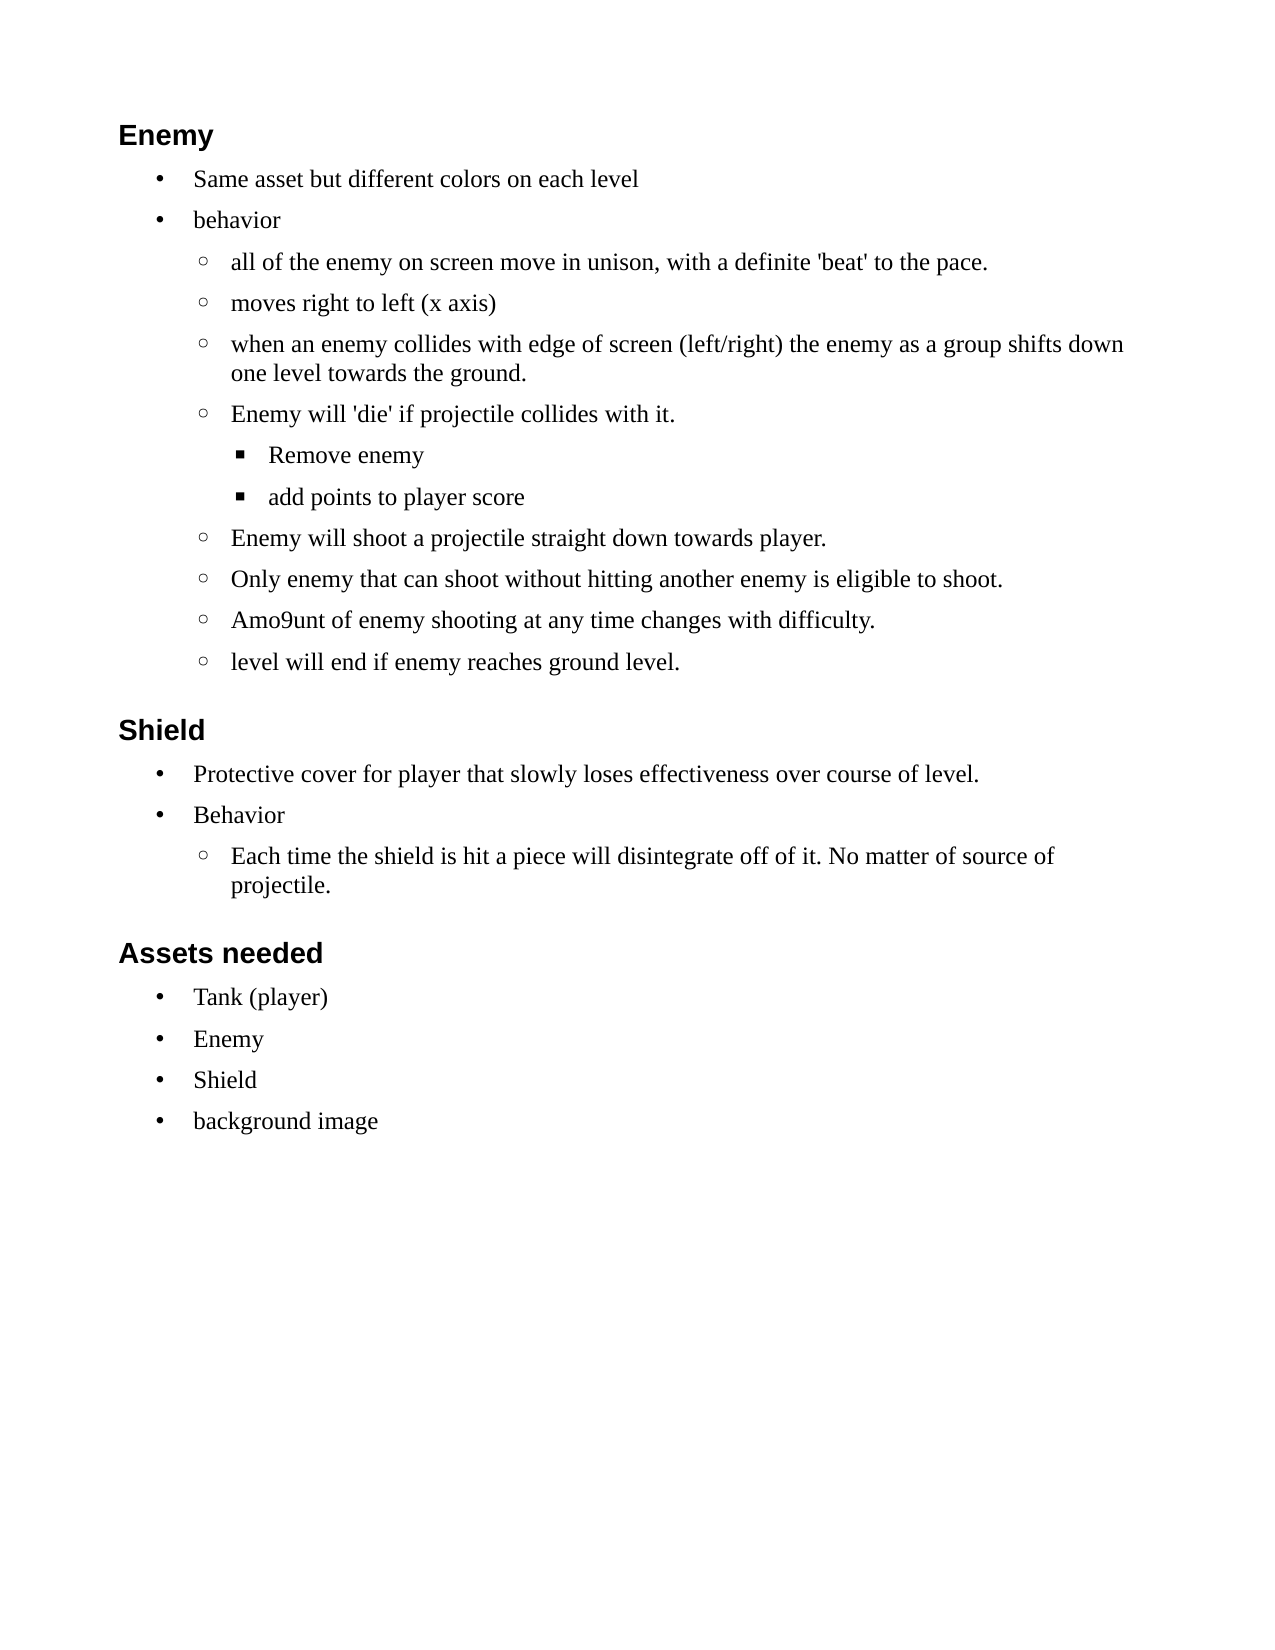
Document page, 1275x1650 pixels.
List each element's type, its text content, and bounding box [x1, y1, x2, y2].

subtitle Enemy [118, 118, 1157, 152]
list when an enemy collides with edge of screen (left/right) the enemy as a group shifts down one level towards the ground. [193, 329, 1157, 387]
list Enemy will 'die' if projectile collides with it. [193, 399, 1157, 428]
list Behavior [156, 800, 1157, 829]
subtitle Shield [118, 713, 1157, 746]
list background image [156, 1106, 1157, 1135]
list Each time the shield is hit a piece will disintegrate off of it. No matter of source of projectile. [193, 841, 1157, 899]
subtitle Assets needed [118, 936, 1157, 970]
list Same asset but different colors on each level [156, 164, 1157, 193]
list Amo9unt of enemy shooting at any time changes with difficulty. [193, 605, 1157, 634]
list behavior [156, 205, 1157, 234]
list add points to player score [231, 482, 1157, 510]
list moves right to left (x axis) [193, 288, 1157, 317]
list level will end if enemy reaches ground level. [193, 647, 1157, 675]
list Tank (player) [156, 982, 1157, 1011]
list all of the enemy on screen move in unison, with a definite 'beat' to the pace. [193, 247, 1157, 275]
list Remove enemy [231, 440, 1157, 469]
list Enemy will shoot a projectile straight down towards player. [193, 523, 1157, 552]
list Protective cover for player that slowly loses effectiveness over course of level. [156, 759, 1157, 788]
list Only enemy that can shoot without hitting another enemy is eligible to shoot. [193, 564, 1157, 593]
list Enemy [156, 1024, 1157, 1052]
list Shield [156, 1065, 1157, 1094]
